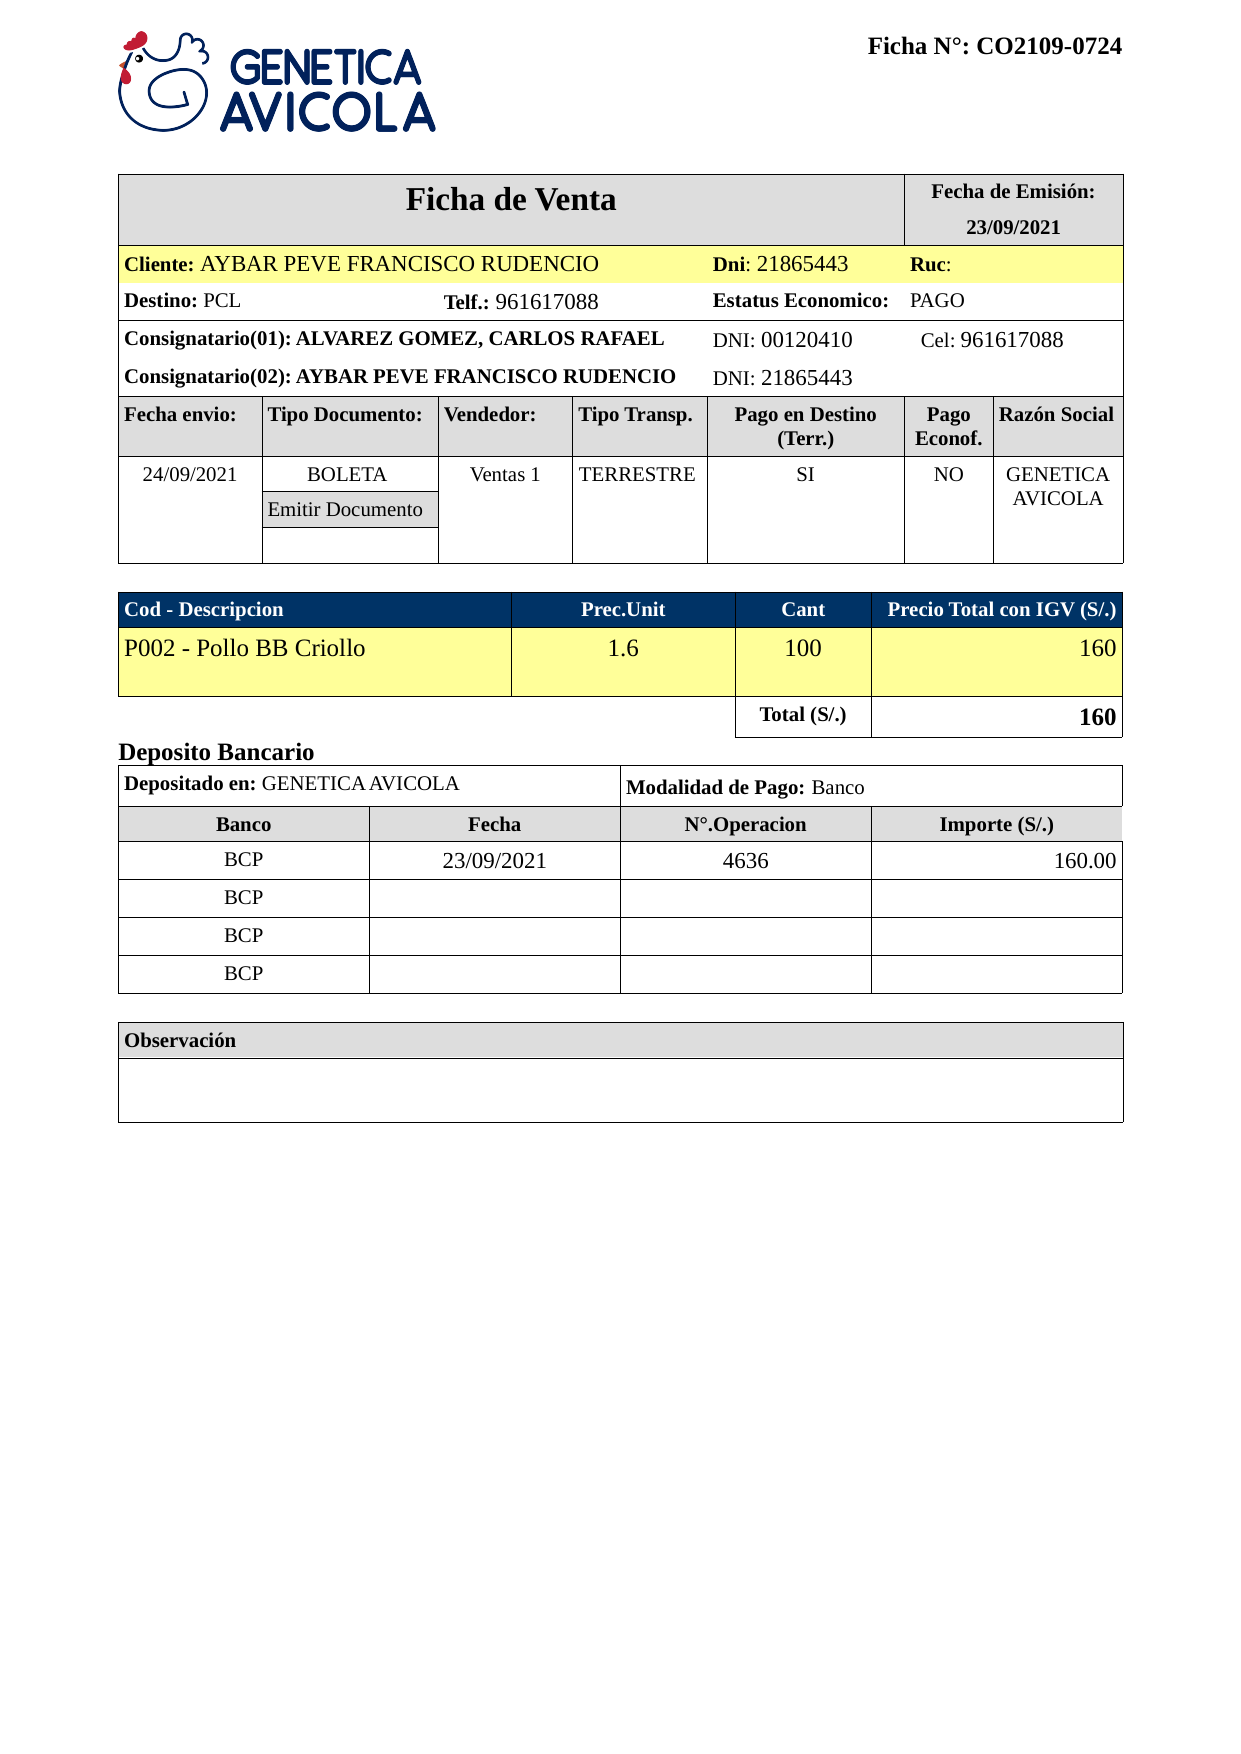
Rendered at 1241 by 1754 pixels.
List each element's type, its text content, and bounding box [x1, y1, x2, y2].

table_cell [370, 918, 620, 955]
table_cell Consignatario(02): AYBAR PEVE FRANCISCO RUDENCIO [119, 358, 707, 396]
table_cell 23/09/2021 [905, 209, 1123, 245]
table_cell N°.Operacion [621, 807, 871, 841]
table_header Modalidad de Pago: Banco [621, 766, 1122, 806]
table_cell BCP [119, 918, 369, 955]
table_cell [621, 956, 871, 993]
table_cell Destino: PCL [119, 283, 438, 320]
table_cell Total (S/.) [736, 697, 871, 737]
table_cell Cel: 961617088 [915, 321, 1123, 358]
table_cell SI [708, 457, 904, 563]
picture [118, 31, 436, 132]
table_cell Fecha envio: [119, 397, 262, 456]
table_cell DNI: 00120410 [707, 321, 915, 358]
table_cell 160 [872, 697, 1122, 737]
table_cell Consignatario(01): ALVAREZ GOMEZ, CARLOS RAFAEL [119, 321, 707, 358]
table_header Depositado en: GENETICA AVICOLA [119, 766, 620, 806]
table_cell Tipo Documento: [263, 397, 438, 456]
table_cell Cliente: AYBAR PEVE FRANCISCO RUDENCIO [119, 246, 707, 283]
table_cell 100 [736, 628, 871, 696]
table_cell PAGO [904, 283, 1123, 320]
table_cell Importe (S/.) [872, 807, 1122, 841]
table_cell [872, 880, 1122, 917]
table_cell [872, 918, 1122, 955]
table_header Ficha de Venta [119, 175, 904, 245]
table_header Cant [736, 593, 871, 627]
table_cell Telf.: 961617088 [438, 283, 707, 320]
table_cell 23/09/2021 [370, 842, 620, 879]
table_cell [370, 880, 620, 917]
table_header Precio Total con IGV (S/.) [872, 593, 1122, 627]
table_cell P002 - Pollo BB Criollo [119, 628, 511, 696]
table_cell Vendedor: [439, 397, 572, 456]
table_cell 24/09/2021 [119, 457, 262, 563]
table_cell GENETICA AVICOLA [994, 457, 1123, 563]
table_cell 4636 [621, 842, 871, 879]
table_cell 160 [872, 628, 1122, 696]
table_cell Ventas 1 [439, 457, 572, 563]
table_cell Razón Social [994, 397, 1123, 456]
table_cell Estatus Economico: [707, 283, 904, 320]
table_cell Dni: 21865443 [707, 246, 904, 283]
table_header Fecha de Emisión: [905, 175, 1123, 209]
table_cell [370, 956, 620, 993]
table_cell BOLETA [263, 457, 438, 491]
table_cell [511, 697, 735, 737]
table_cell 160.00 [872, 842, 1122, 879]
table_header Prec.Unit [512, 593, 735, 627]
table_cell BCP [119, 880, 369, 917]
table_header Cod - Descripcion [119, 593, 511, 627]
table_header Observación [119, 1023, 1123, 1057]
table_cell [118, 697, 511, 737]
table_cell Pago en Destino (Terr.) [708, 397, 904, 456]
table_cell NO [905, 457, 993, 563]
table_cell 1.6 [512, 628, 735, 696]
table_cell BCP [119, 956, 369, 993]
table_cell DNI: 21865443 [707, 358, 1123, 396]
table_cell [621, 918, 871, 955]
table_cell [621, 880, 871, 917]
table_cell [119, 1059, 1123, 1122]
table_cell Ruc: [904, 246, 1123, 283]
table_cell Fecha [370, 807, 620, 841]
table_cell Tipo Transp. [573, 397, 707, 456]
text Deposito Bancario [118, 737, 1122, 765]
table_cell Banco [119, 807, 369, 841]
table_cell Emitir Documento [263, 492, 438, 527]
table_cell [263, 528, 438, 563]
table_cell Pago Econof. [905, 397, 993, 456]
table_cell BCP [119, 842, 369, 879]
table_cell TERRESTRE [573, 457, 707, 563]
table_cell [872, 956, 1122, 993]
